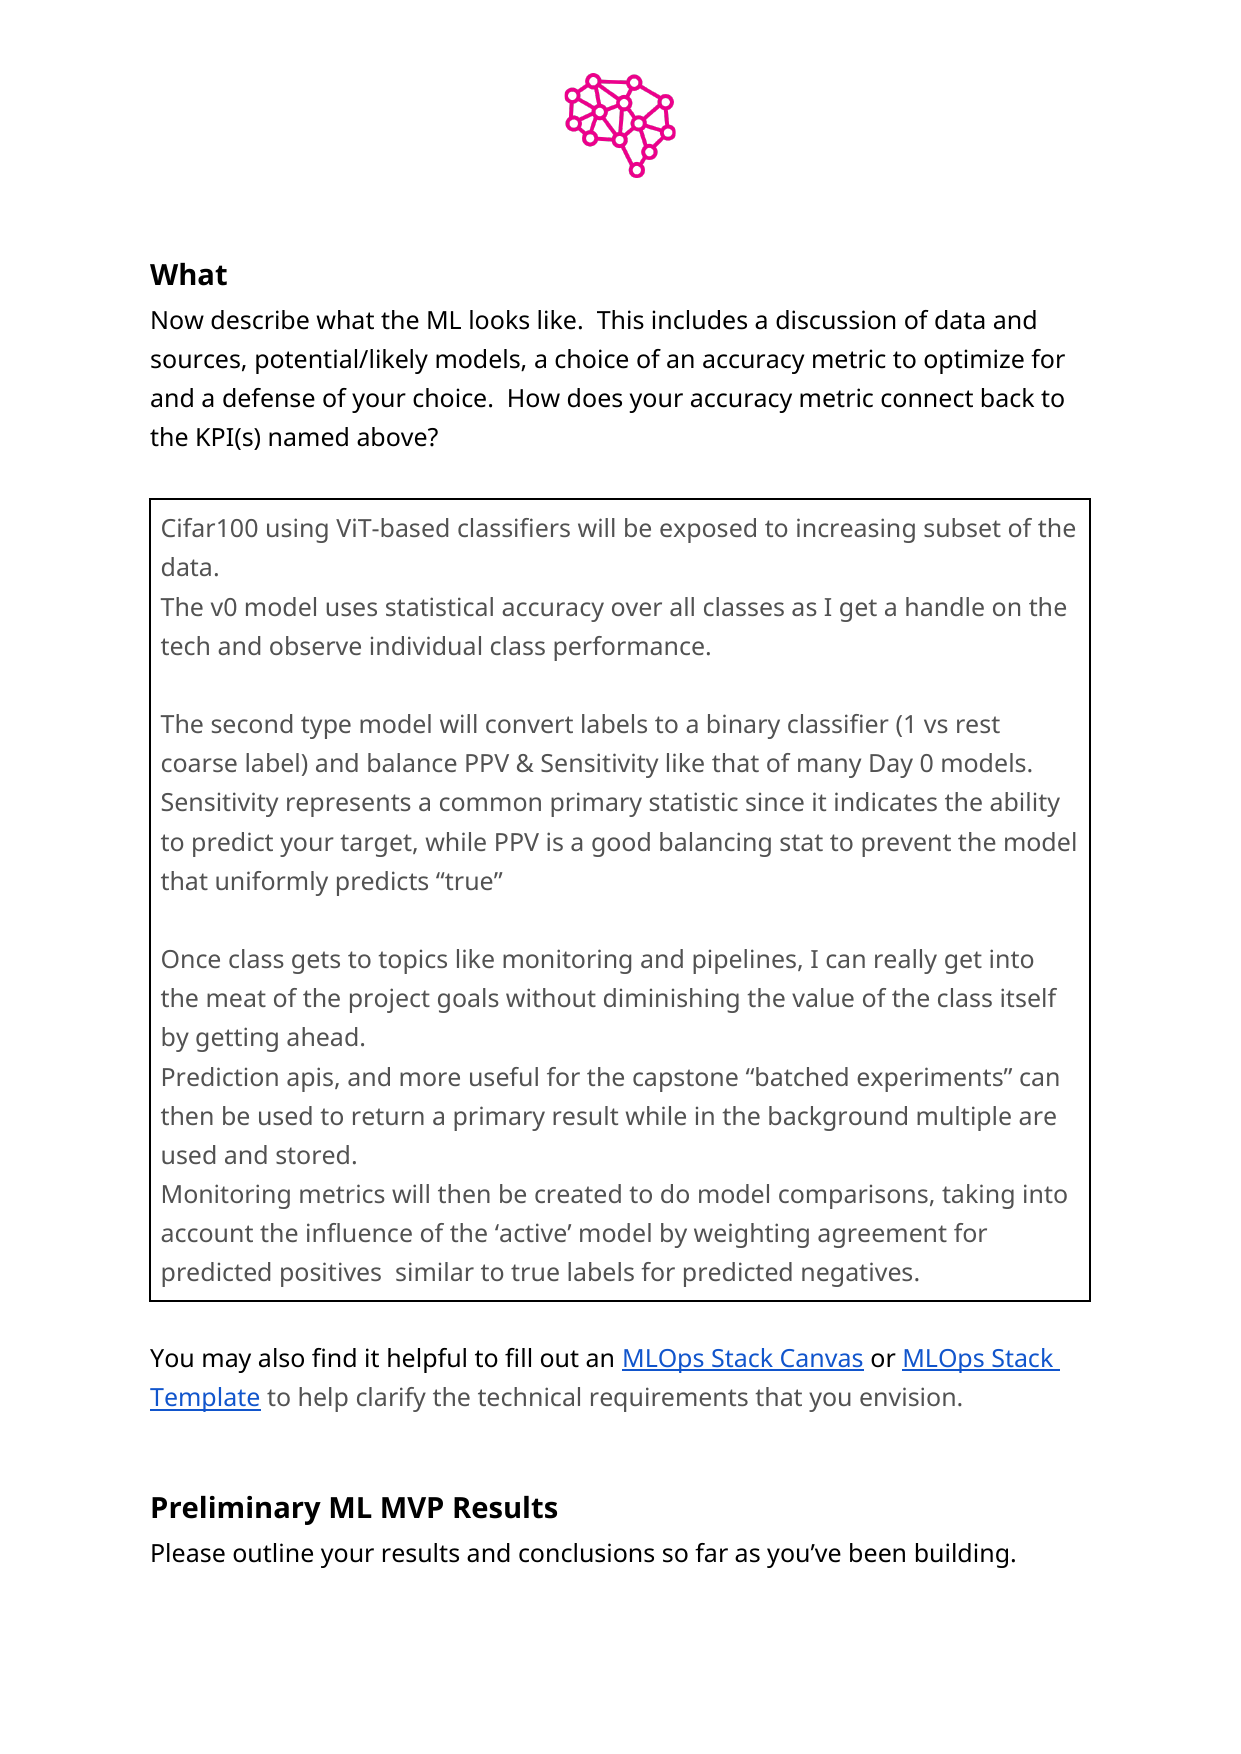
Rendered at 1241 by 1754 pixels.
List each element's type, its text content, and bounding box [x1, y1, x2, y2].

text You may also find it helpful to fill out an MLOps Stack Canvas or MLOps Stack Template to help clarify the technical requirements that you envision. [150, 1341, 1090, 1414]
subtitle What [150, 254, 1090, 294]
subtitle Preliminary ML MVP Results [150, 1487, 1090, 1527]
text Now describe what the ML looks like. This includes a discussion of data and sources, potential/likely models, a choice of an accuracy metric to optimize for and a defense of your choice. How does your accuracy metric connect back to the KPI(s) named above? [150, 302, 1090, 454]
table_header Cifar100 using ViT-based classifiers will be exposed to increasing subset of the data. The v0 model uses statistical accuracy over all classes as I get a handle on the tech and observe individual class performance. The second type model will convert labels to a binary classifier (1 vs rest coarse label) and balance PPV & Sensitivity like that of many Day 0 models. Sensitivity represents a common primary statistic since it indicates the ability to predict your target, while PPV is a good balancing stat to prevent the model that uniformly predicts “true” Once class gets to topics like monitoring and pipelines, I can really get into the meat of the project goals without diminishing the value of the class itself by getting ahead. Prediction apis, and more useful for the capstone “batched experiments” can then be used to return a primary result while in the background multiple are used and stored. Monitoring metrics will then be created to do model comparisons, taking into account the influence of the ‘active’ model by weighting agreement for predicted positives similar to true labels for predicted negatives. [151, 500, 1089, 1299]
text Please outline your results and conclusions so far as you’ve been building. [150, 1535, 1090, 1569]
picture [564, 73, 676, 178]
